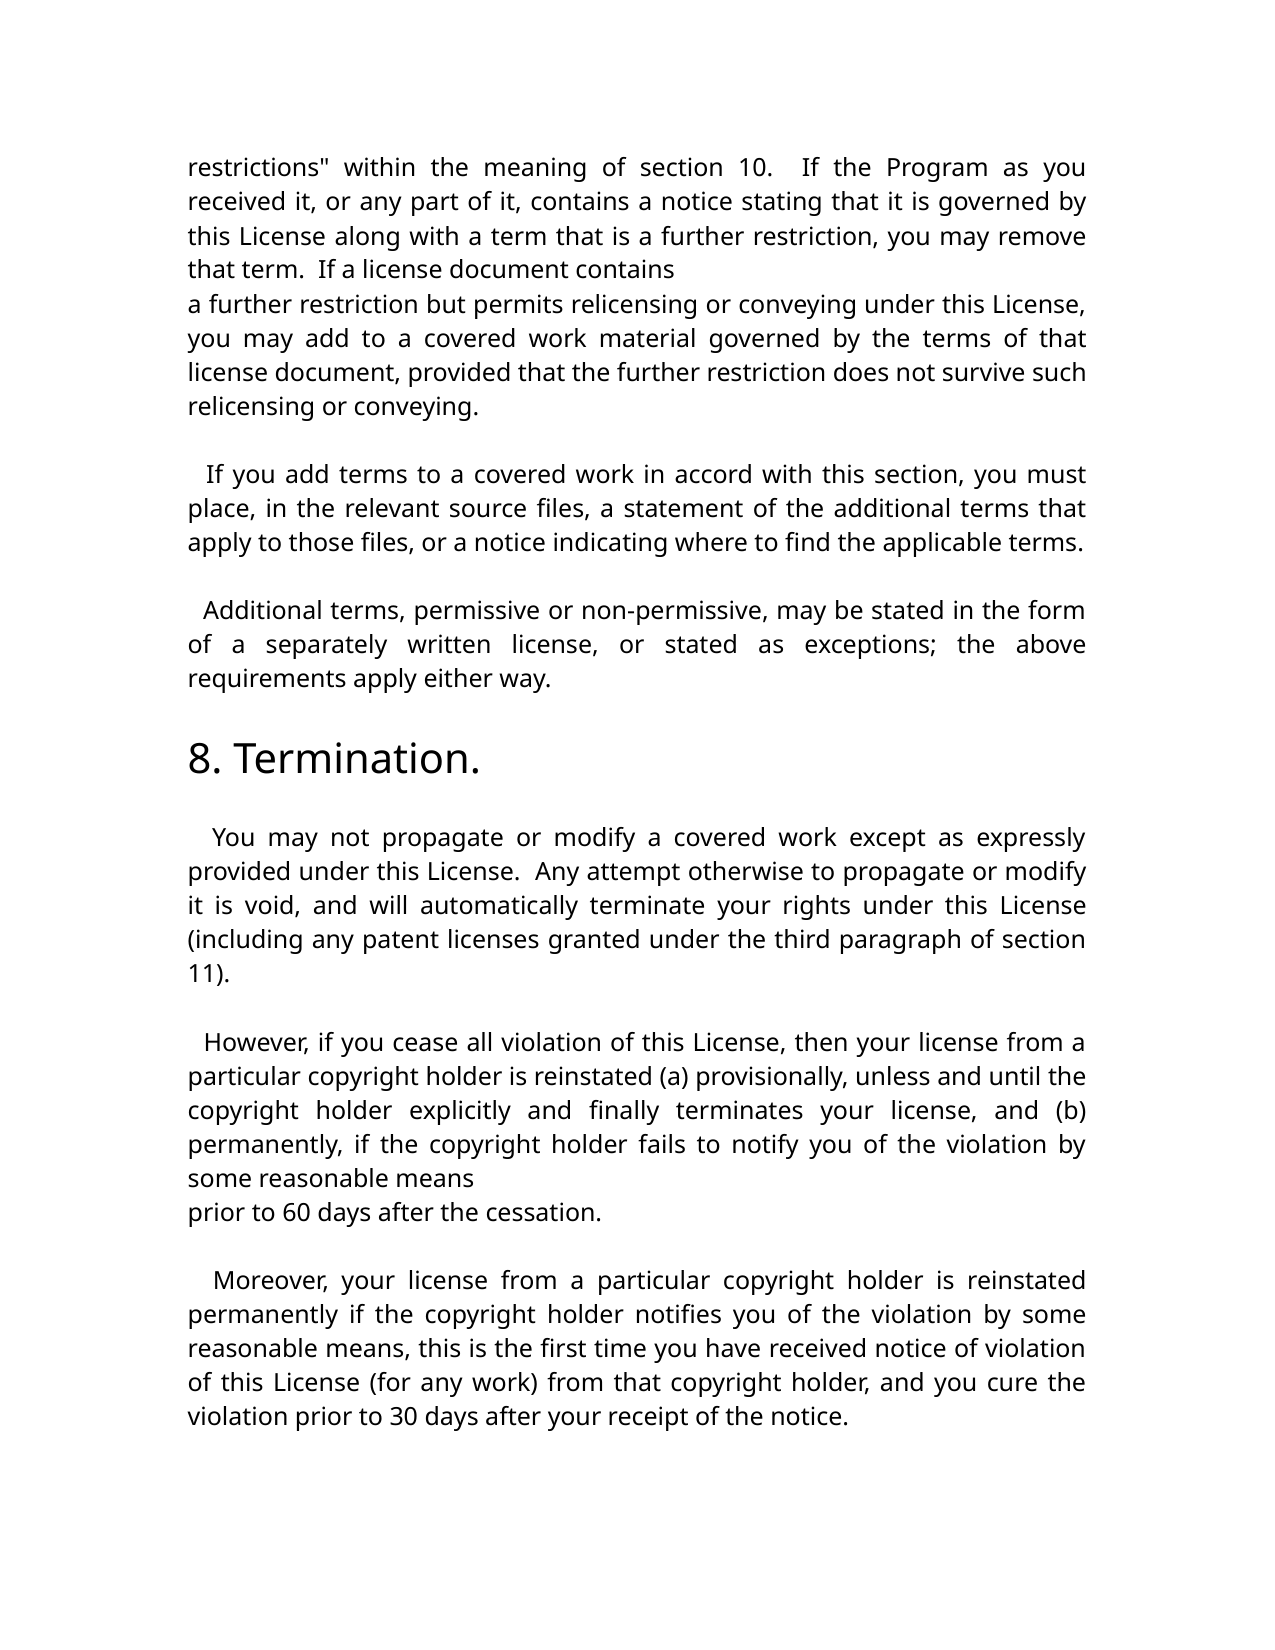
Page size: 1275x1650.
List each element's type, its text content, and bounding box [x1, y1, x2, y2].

text 8. Termination. [187, 729, 1087, 786]
text You may not propagate or modify a covered work except as expressly provided under this License. Any attempt otherwise to propagate or modify it is void, and will automatically terminate your rights under this License (including any patent licenses granted under the third paragraph of section 11). [187, 820, 1087, 990]
text a further restriction but permits relicensing or conveying under this License, you may add to a covered work material governed by the terms of that license document, provided that the further restriction does not survive such relicensing or conveying. [187, 286, 1087, 422]
text restrictions" within the meaning of section 10. If the Program as you received it, or any part of it, contains a notice stating that it is governed by this License along with a term that is a further restriction, you may remove that term. If a license document contains [187, 150, 1087, 286]
text However, if you cease all violation of this License, then your license from a particular copyright holder is reinstated (a) provisionally, unless and until the copyright holder explicitly and finally terminates your license, and (b) permanently, if the copyright holder fails to notify you of the violation by some reasonable means [187, 1024, 1087, 1194]
text Moreover, your license from a particular copyright holder is reinstated permanently if the copyright holder notifies you of the violation by some reasonable means, this is the first time you have received notice of violation of this License (for any work) from that copyright holder, and you cure the violation prior to 30 days after your receipt of the notice. [187, 1263, 1087, 1433]
text If you add terms to a covered work in accord with this section, you must place, in the relevant source files, a statement of the additional terms that apply to those files, or a notice indicating where to find the applicable terms. [187, 457, 1087, 559]
text prior to 60 days after the cessation. [187, 1194, 1087, 1229]
text Additional terms, permissive or non-permissive, may be stated in the form of a separately written license, or stated as exceptions; the above requirements apply either way. [187, 593, 1087, 695]
